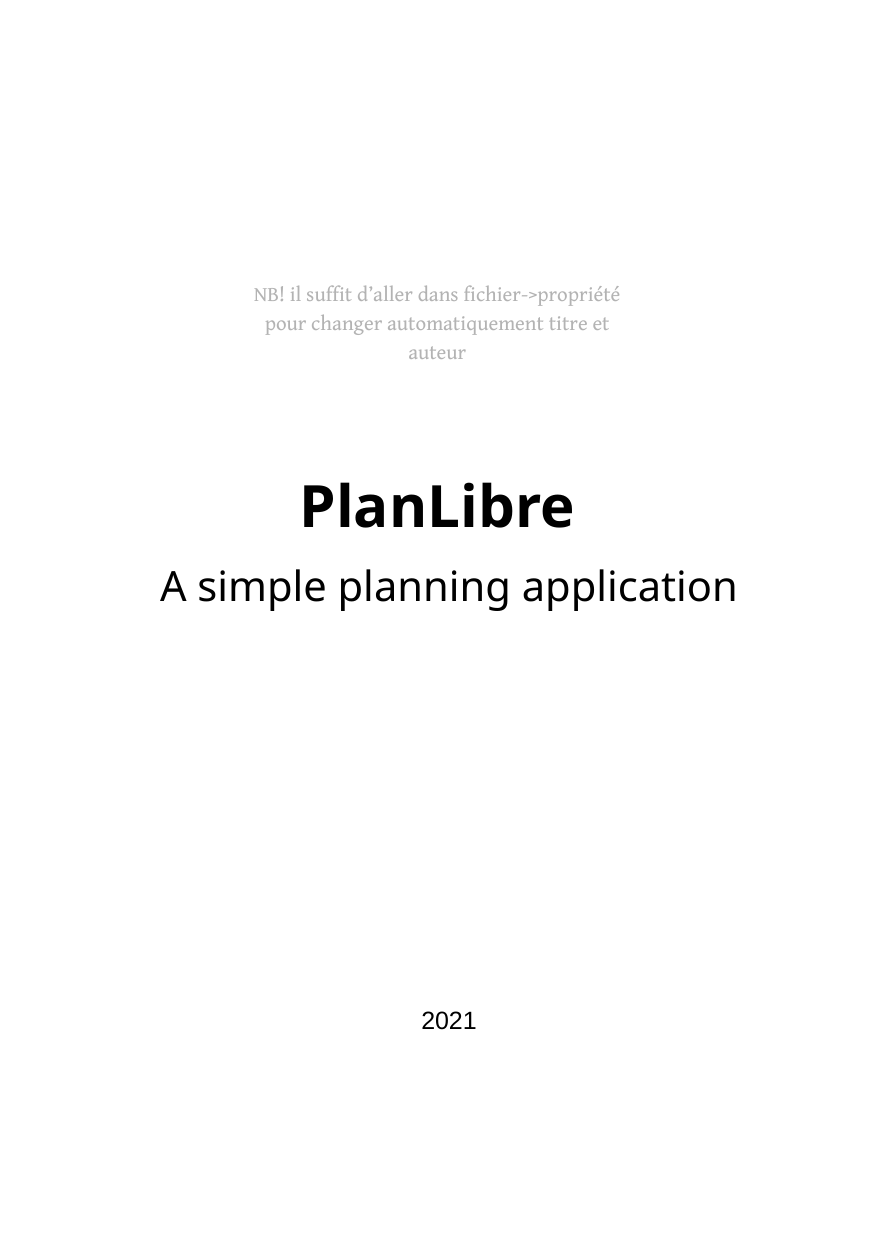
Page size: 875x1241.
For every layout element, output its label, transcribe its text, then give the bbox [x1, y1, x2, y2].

title PlanLibre [88, 465, 786, 544]
text auteur [88, 341, 786, 366]
text NB! il suffit d’aller dans fichier->propriété [88, 283, 786, 308]
text A simple planning application [88, 557, 786, 613]
text pour changer automatiquement titre et [88, 312, 786, 337]
text 2021 [88, 1006, 786, 1035]
